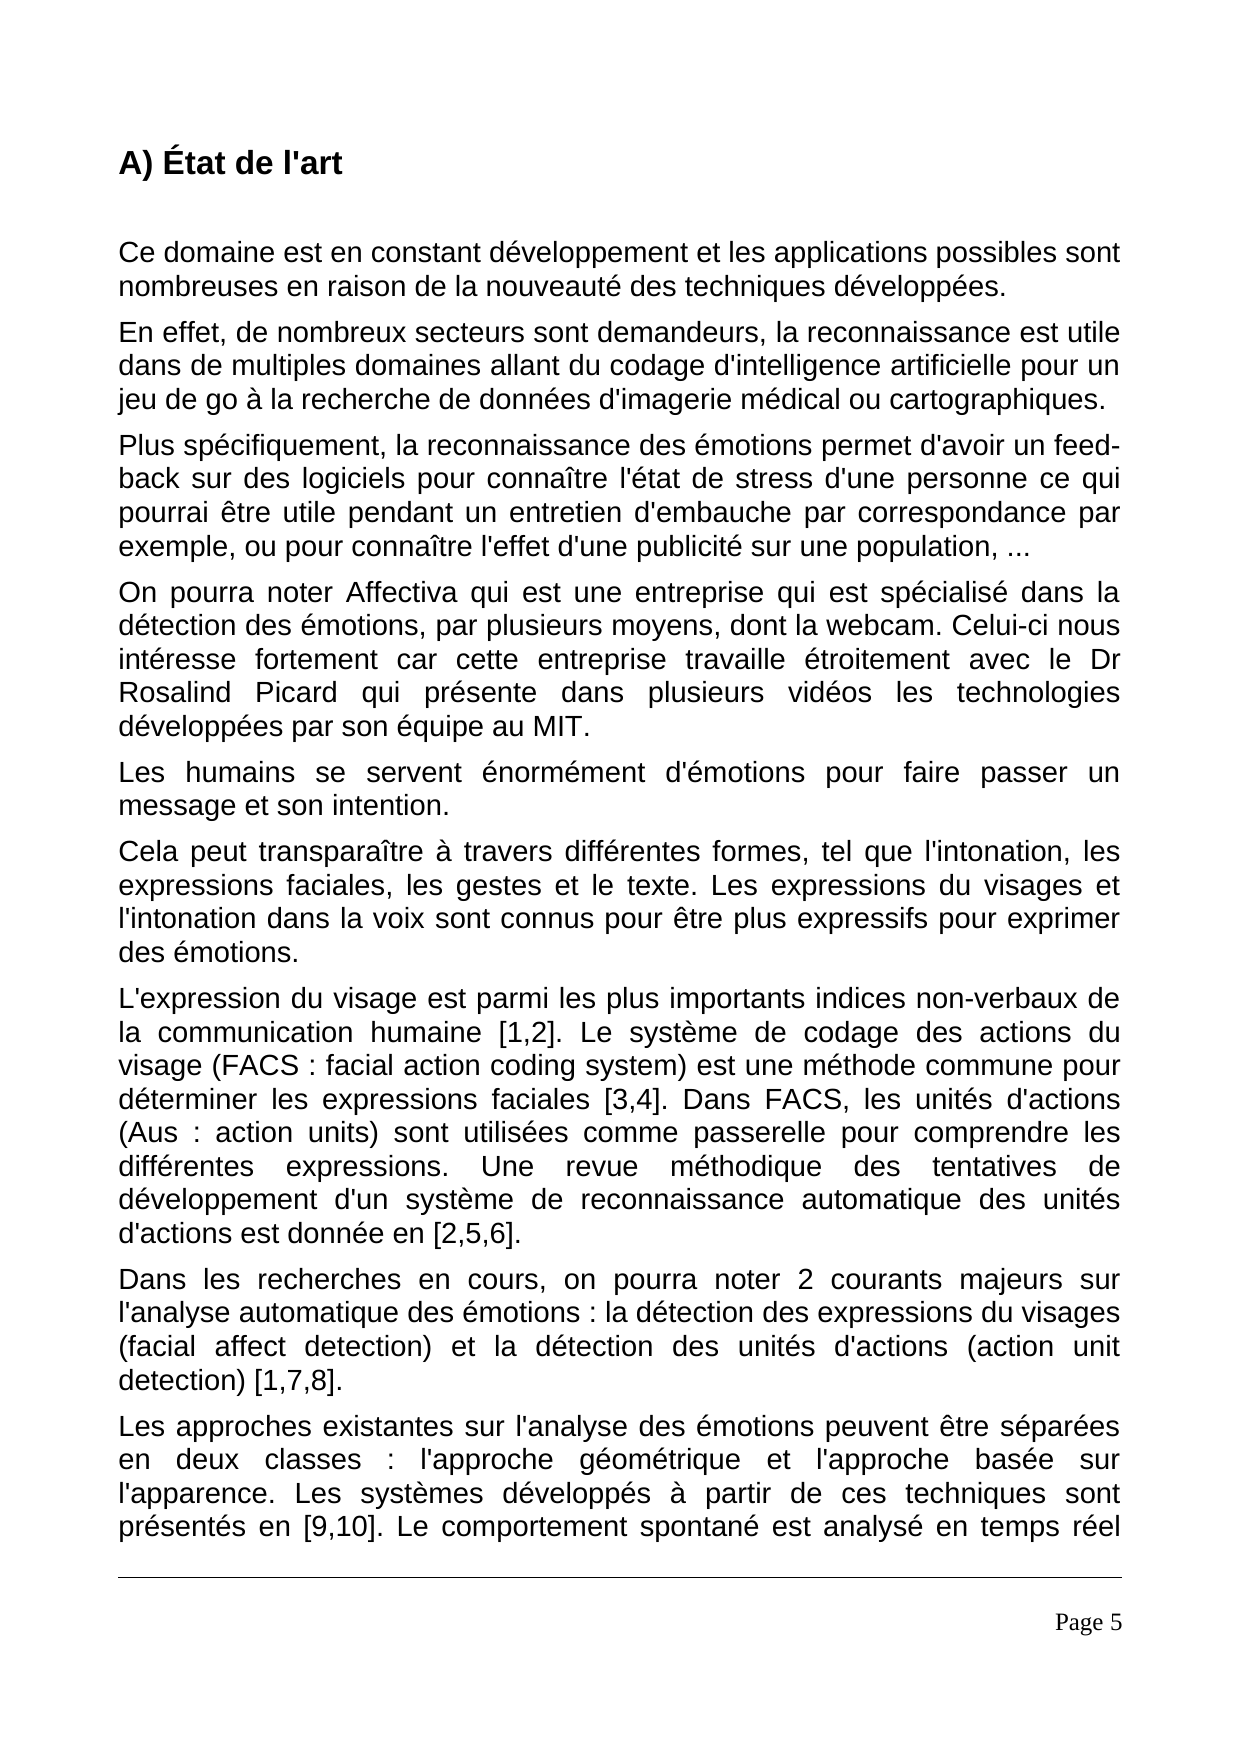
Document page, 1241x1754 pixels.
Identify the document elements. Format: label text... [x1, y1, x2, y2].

text On pourra noter Affectiva qui est une entreprise qui est spécialisé dans la détection des émotions, par plusieurs moyens, dont la webcam. Celui-ci nous intéresse fortement car cette entreprise travaille étroitement avec le Dr Rosalind Picard qui présente dans plusieurs vidéos les technologies développées par son équipe au MIT. [118, 575, 1122, 742]
text Ce domaine est en constant développement et les applications possibles sont nombreuses en raison de la nouveauté des techniques développées. [118, 235, 1122, 302]
subtitle A) État de l'art [118, 143, 1122, 182]
text Dans les recherches en cours, on pourra noter 2 courants majeurs sur l'analyse automatique des émotions : la détection des expressions du visages (facial affect detection) et la détection des unités d'actions (action unit detection) [1,7,8]. [118, 1262, 1122, 1396]
text En effet, de nombreux secteurs sont demandeurs, la reconnaissance est utile dans de multiples domaines allant du codage d'intelligence artificielle pour un jeu de go à la recherche de données d'imagerie médical ou cartographiques. [118, 315, 1122, 416]
text Les humains se servent énormément d'émotions pour faire passer un message et son intention. [118, 755, 1122, 822]
text L'expression du visage est parmi les plus importants indices non-verbaux de la communication humaine [1,2]. Le système de codage des actions du visage (FACS : facial action coding system) est une méthode commune pour déterminer les expressions faciales [3,4]. Dans FACS, les unités d'actions (Aus : action units) sont utilisées comme passerelle pour comprendre les différentes expressions. Une revue méthodique des tentatives de développement d'un système de reconnaissance automatique des unités d'actions est donnée en [2,5,6]. [118, 981, 1122, 1249]
text Cela peut transparaître à travers différentes formes, tel que l'intonation, les expressions faciales, les gestes et le texte. Les expressions du visages et l'intonation dans la voix sont connus pour être plus expressifs pour exprimer des émotions. [118, 834, 1122, 969]
text Plus spécifiquement, la reconnaissance des émotions permet d'avoir un feed-back sur des logiciels pour connaître l'état de stress d'une personne ce qui pourrai être utile pendant un entretien d'embauche par correspondance par exemple, ou pour connaître l'effet d'une publicité sur une population, ... [118, 428, 1122, 562]
text Les approches existantes sur l'analyse des émotions peuvent être séparées en deux classes : l'approche géométrique et l'approche basée sur l'apparence. Les systèmes développés à partir de ces techniques sont présentés en [9,10]. Le comportement spontané est analysé en temps réel [118, 1409, 1122, 1543]
